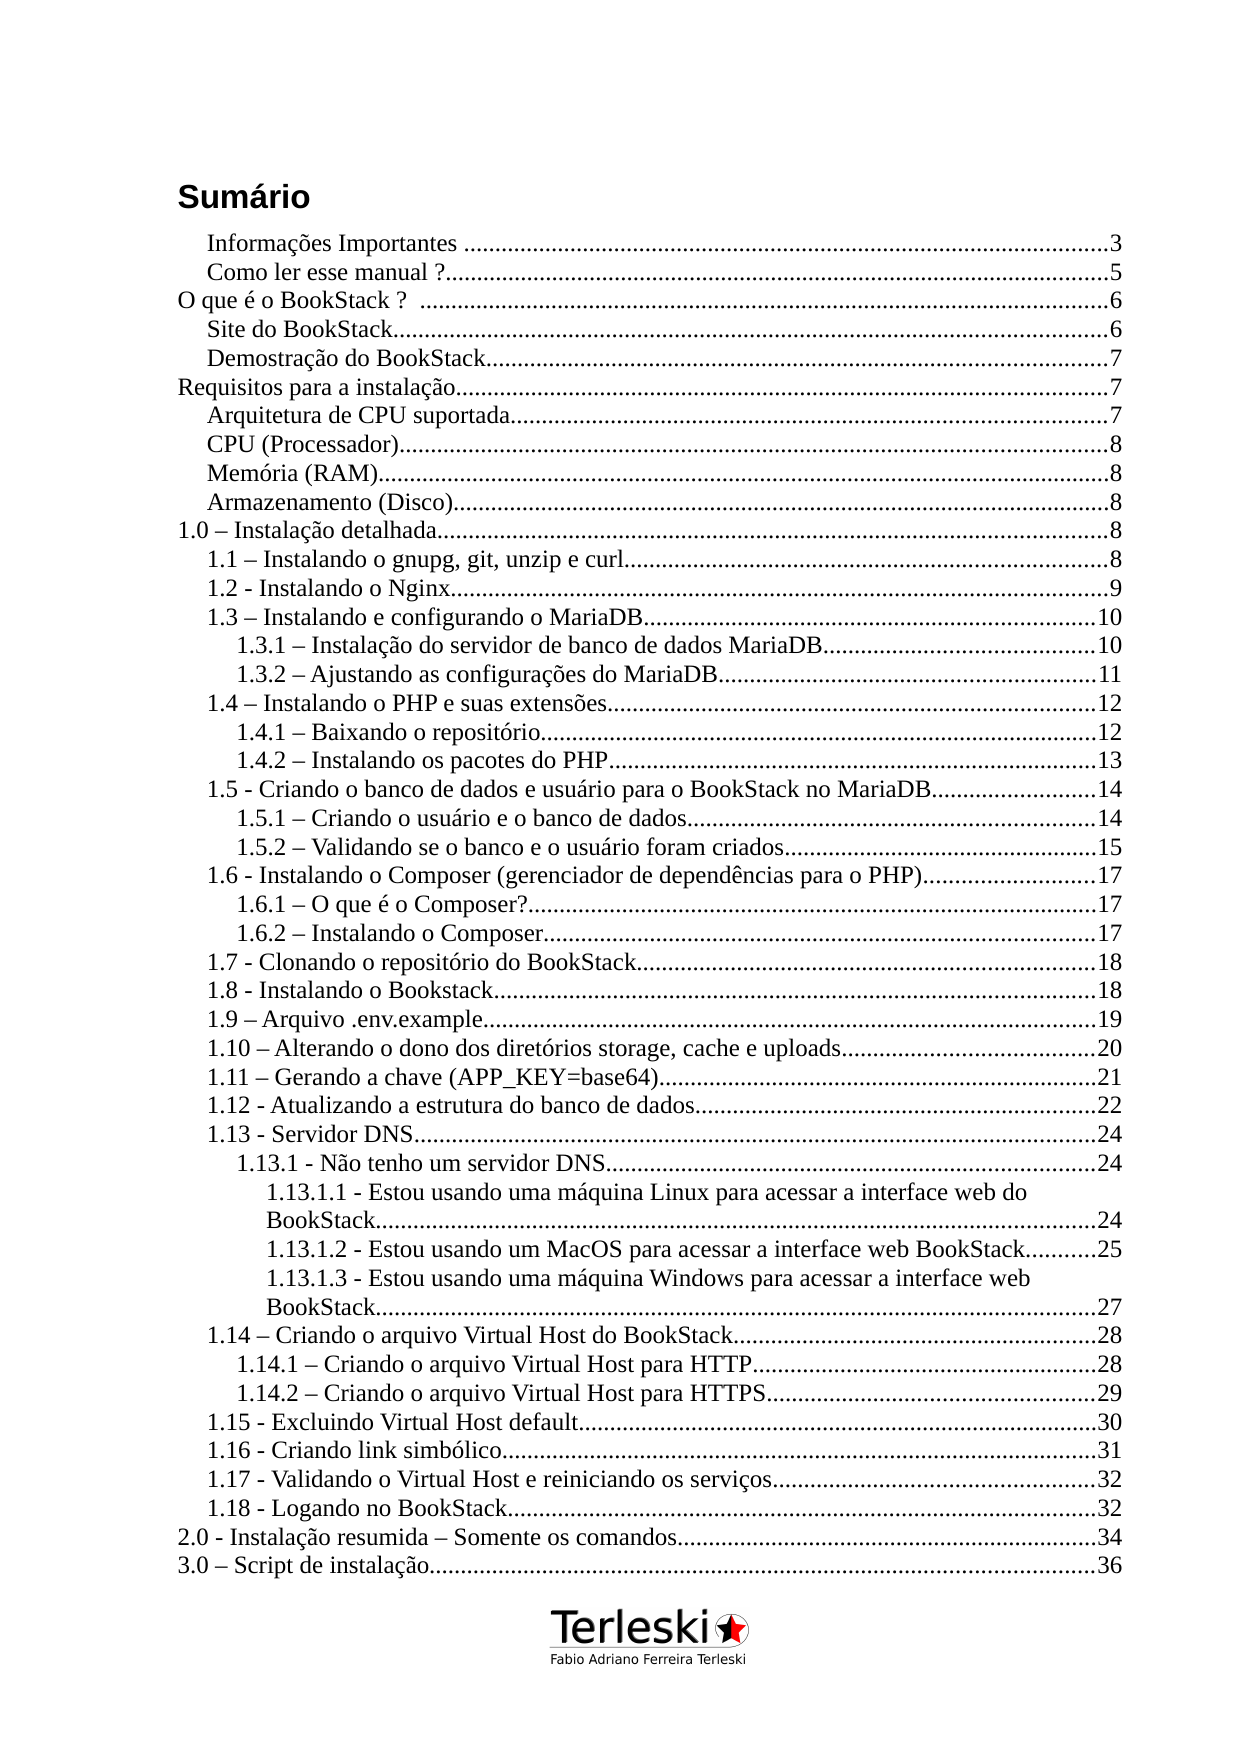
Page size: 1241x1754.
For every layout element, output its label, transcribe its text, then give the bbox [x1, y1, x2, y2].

text 1.5.1 – Criando o usuário e o banco de dados 14 [236, 803, 1122, 832]
text O que é o BookStack ? 6 [177, 286, 1122, 314]
text 1.17 - Validando o Virtual Host e reiniciando os serviços 32 [207, 1464, 1122, 1493]
text 1.13.1.2 - Estou usando um MacOS para acessar a interface web BookStack 25 [266, 1234, 1122, 1263]
text 1.16 - Criando link simbólico 31 [207, 1436, 1122, 1464]
text 1.6.2 – Instalando o Composer 17 [236, 918, 1122, 947]
text 3.0 – Script de instalação 36 [177, 1551, 1122, 1579]
text Memória (RAM) 8 [207, 458, 1122, 487]
text Requisitos para a instalação 7 [177, 372, 1122, 401]
picture [549, 1607, 750, 1667]
text 1.3 – Instalando e configurando o MariaDB 10 [207, 602, 1122, 631]
text 1.2 - Instalando o Nginx 9 [207, 573, 1122, 602]
text 1.12 - Atualizando a estrutura do banco de dados 22 [207, 1091, 1122, 1119]
text 1.13.1.1 - Estou usando uma máquina Linux para acessar a interface web do BookStack 24 [266, 1177, 1122, 1234]
text 1.3.2 – Ajustando as configurações do MariaDB 11 [236, 659, 1122, 688]
text 1.13.1 - Não tenho um servidor DNS 24 [236, 1148, 1122, 1177]
text 1.13 - Servidor DNS 24 [207, 1119, 1122, 1148]
text 1.3.1 – Instalação do servidor de banco de dados MariaDB 10 [236, 631, 1122, 659]
text 1.10 – Alterando o dono dos diretórios storage, cache e uploads 20 [207, 1033, 1122, 1062]
text 1.15 - Excluindo Virtual Host default 30 [207, 1407, 1122, 1436]
text Site do BookStack 6 [207, 314, 1122, 343]
text 1.5.2 – Validando se o banco e o usuário foram criados 15 [236, 832, 1122, 861]
text CPU (Processador) 8 [207, 429, 1122, 458]
text 1.4.1 – Baixando o repositório 12 [236, 717, 1122, 746]
text 1.4.2 – Instalando os pacotes do PHP 13 [236, 746, 1122, 774]
text 1.7 - Clonando o repositório do BookStack 18 [207, 947, 1122, 976]
text 1.14 – Criando o arquivo Virtual Host do BookStack 28 [207, 1321, 1122, 1349]
text 1.6 - Instalando o Composer (gerenciador de dependências para o PHP) 17 [207, 861, 1122, 889]
text 2.0 - Instalação resumida – Somente os comandos 34 [177, 1522, 1122, 1551]
text 1.0 – Instalação detalhada 8 [177, 516, 1122, 544]
text 1.8 - Instalando o Bookstack 18 [207, 976, 1122, 1004]
text Demostração do BookStack 7 [207, 343, 1122, 372]
text Informações Importantes 3 [207, 228, 1122, 257]
subtitle Sumário [177, 177, 1122, 216]
text 1.13.1.3 - Estou usando uma máquina Windows para acessar a interface web BookStack 27 [266, 1263, 1122, 1321]
text 1.9 – Arquivo .env.example 19 [207, 1004, 1122, 1033]
text 1.14.2 – Criando o arquivo Virtual Host para HTTPS 29 [236, 1378, 1122, 1407]
text 1.4 – Instalando o PHP e suas extensões 12 [207, 688, 1122, 717]
text Como ler esse manual ? 5 [207, 257, 1122, 286]
text 1.5 - Criando o banco de dados e usuário para o BookStack no MariaDB 14 [207, 774, 1122, 803]
text 1.14.1 – Criando o arquivo Virtual Host para HTTP 28 [236, 1349, 1122, 1378]
text 1.1 – Instalando o gnupg, git, unzip e curl 8 [207, 544, 1122, 573]
text 1.11 – Gerando a chave (APP_KEY=base64) 21 [207, 1062, 1122, 1091]
text 1.6.1 – O que é o Composer? 17 [236, 889, 1122, 918]
text Armazenamento (Disco) 8 [207, 487, 1122, 516]
text Arquitetura de CPU suportada 7 [207, 401, 1122, 429]
text 1.18 - Logando no BookStack 32 [207, 1493, 1122, 1522]
